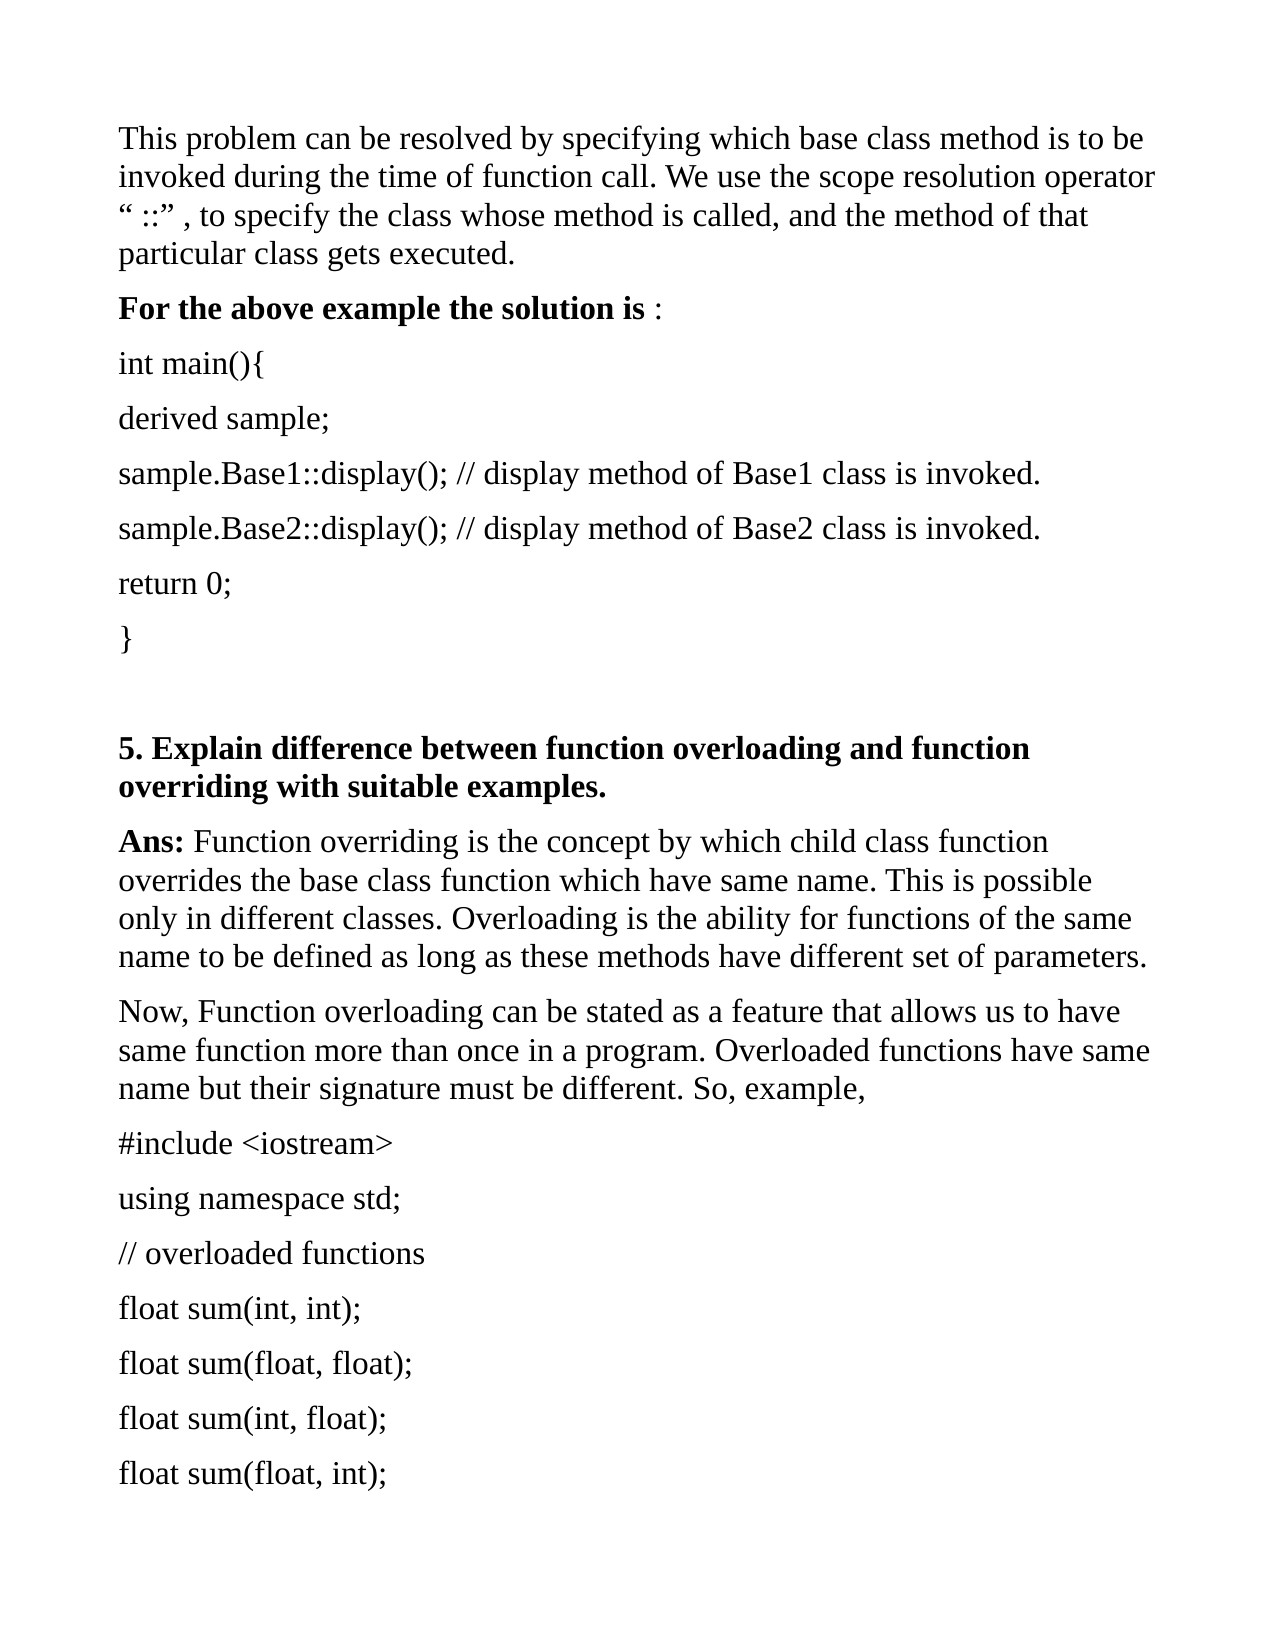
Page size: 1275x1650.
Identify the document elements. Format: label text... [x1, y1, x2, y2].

text Ans: Function overriding is the concept by which child class function overrides the base class function which have same name. This is possible only in different classes. Overloading is the ability for functions of the same name to be defined as long as these methods have different set of parameters. [118, 821, 1157, 975]
text return 0; [118, 563, 1157, 601]
text For the above example the solution is : [118, 288, 1157, 326]
text int main(){ [118, 343, 1157, 381]
text 5. Explain difference between function overloading and function overriding with suitable examples. [118, 728, 1157, 805]
text float sum(float, float); [118, 1343, 1157, 1381]
text float sum(int, int); [118, 1288, 1157, 1326]
text sample.Base2::display(); // display method of Base2 class is invoked. [118, 508, 1157, 546]
text derived sample; [118, 398, 1157, 436]
text This problem can be resolved by specifying which base class method is to be invoked during the time of function call. We use the scope resolution operator “ ::” , to specify the class whose method is called, and the method of that particular class gets executed. [118, 118, 1157, 271]
text Now, Function overloading can be stated as a feature that allows us to have same function more than once in a program. Overloaded functions have same name but their signature must be different. So, example, [118, 991, 1157, 1106]
text sample.Base1::display(); // display method of Base1 class is invoked. [118, 453, 1157, 491]
text float sum(int, float); [118, 1398, 1157, 1436]
text using namespace std; [118, 1178, 1157, 1216]
text float sum(float, int); [118, 1453, 1157, 1491]
text } [118, 618, 1157, 656]
text // overloaded functions [118, 1233, 1157, 1271]
text #include <iostream> [118, 1123, 1157, 1161]
